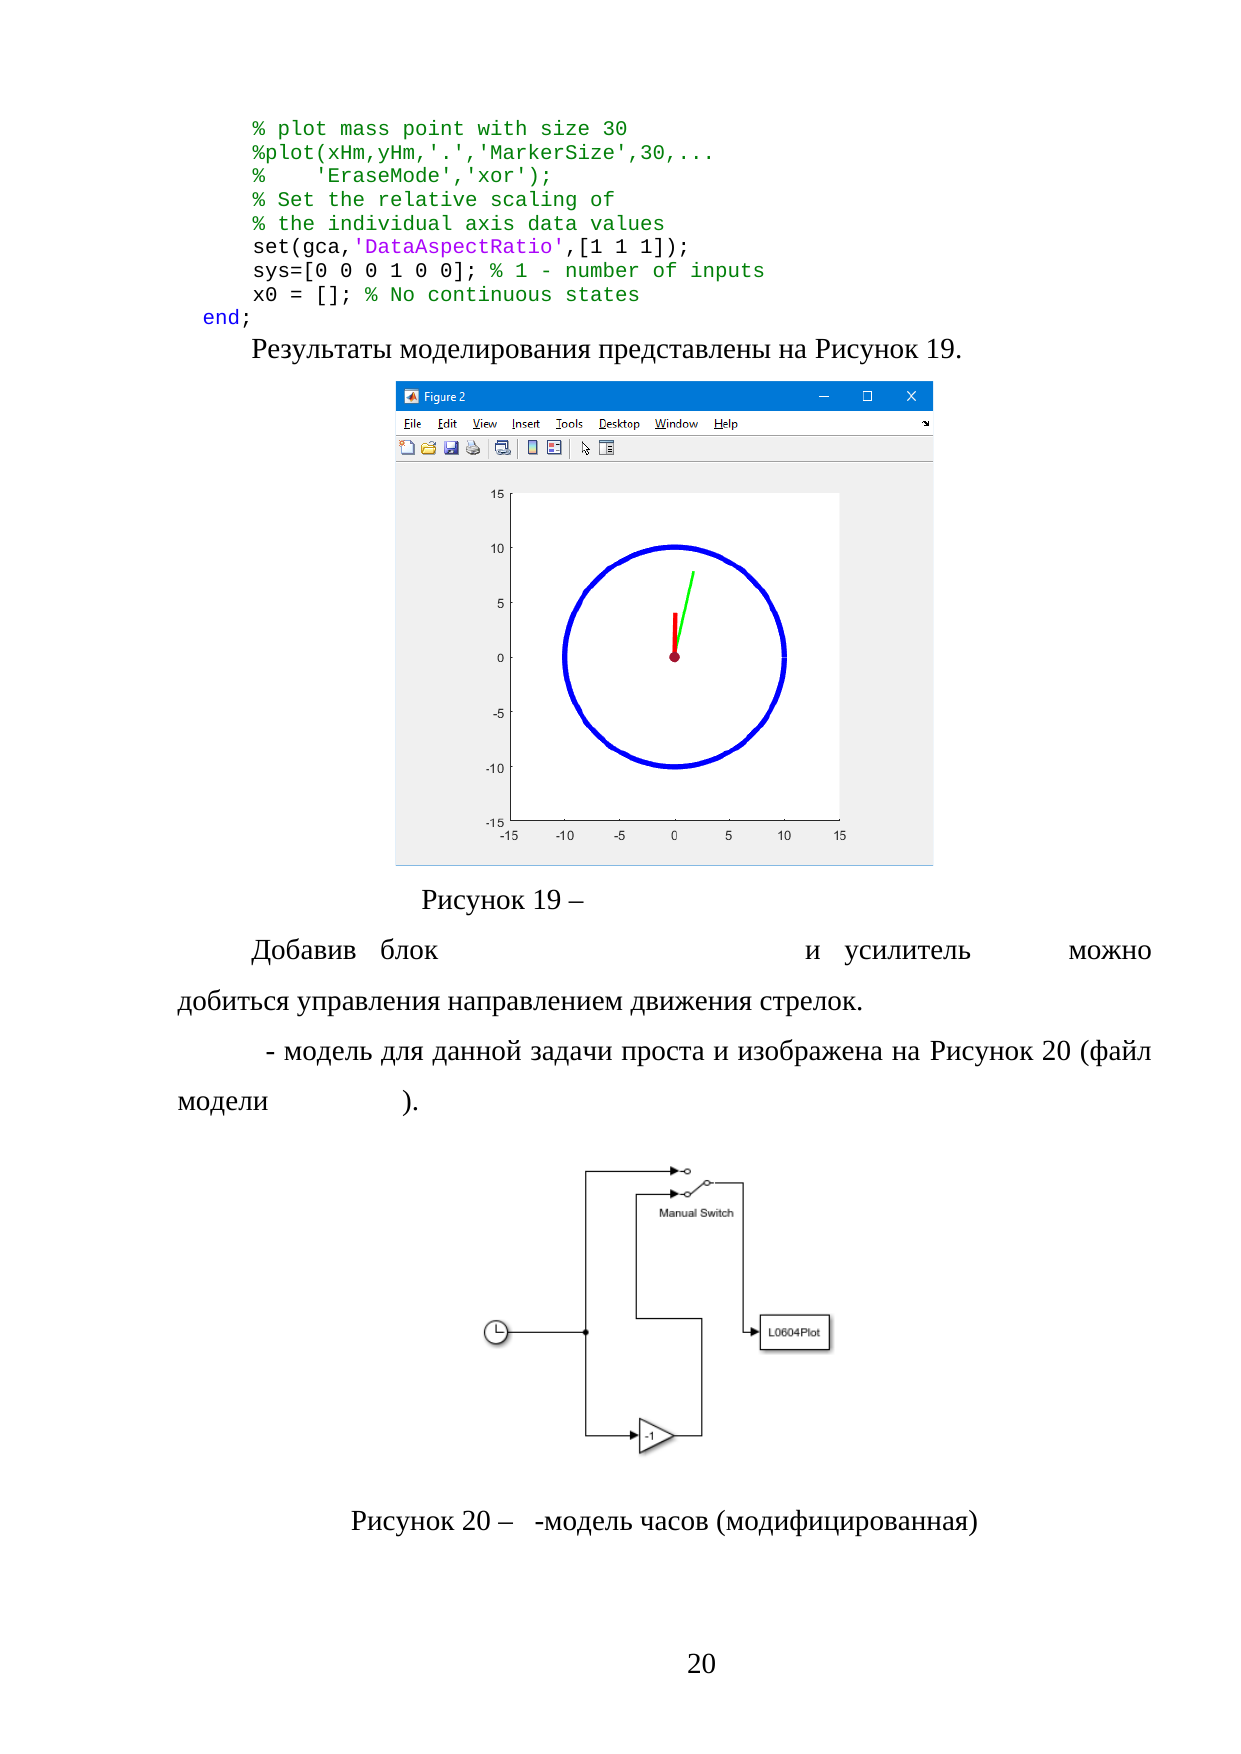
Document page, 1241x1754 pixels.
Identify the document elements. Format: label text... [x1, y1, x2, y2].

text Рисунок 19 – [177, 882, 1152, 916]
text % 'EraseMode','xor'); [177, 165, 1152, 189]
picture [395, 381, 934, 866]
text % Set the relative scaling of [177, 189, 1152, 213]
text x0 = []; % No continuous states [177, 284, 1152, 307]
text - модель для данной задачи проста и изображена на рисунок 20 (файл модели ). [177, 1033, 1152, 1117]
text end; [177, 307, 1152, 331]
text % plot mass point with size 30 [177, 118, 1152, 142]
text % the individual axis data values [177, 213, 1152, 236]
text Рисунок 20 – -модель часов (модифицированная) [177, 1503, 1152, 1537]
text sys=[0 0 0 1 0 0]; % 1 - number of inputs [177, 260, 1152, 284]
picture [468, 1133, 861, 1487]
text %plot(xHm,yHm,'.','MarkerSize',30,... [177, 142, 1152, 165]
text Добавив блок и усилитель можно добиться управления направлением движения стрелок. [177, 932, 1152, 1016]
text Результаты моделирования представлены на рисунок 19. [177, 331, 1152, 364]
text set(gca,'DataAspectRatio',[1 1 1]); [177, 236, 1152, 260]
